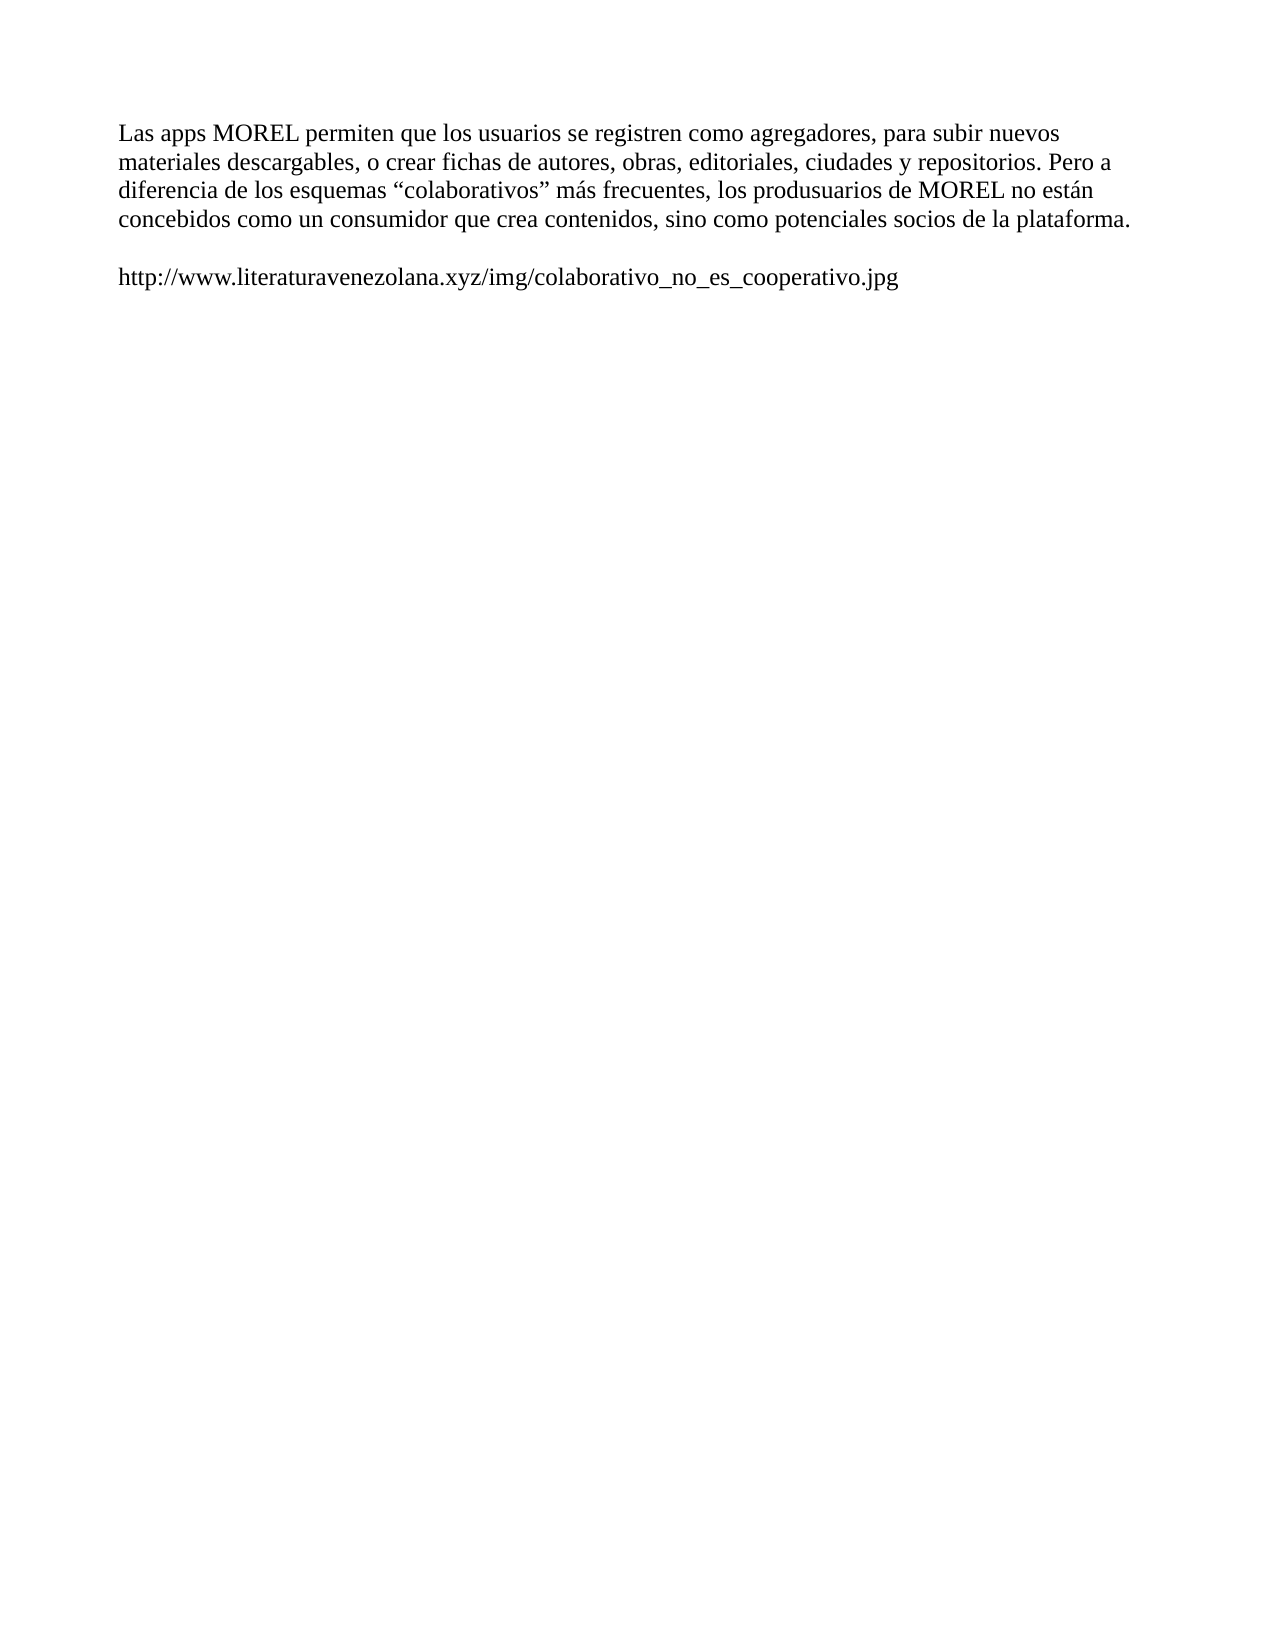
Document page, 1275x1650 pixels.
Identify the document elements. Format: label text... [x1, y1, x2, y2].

text Las apps MOREL permiten que los usuarios se registren como agregadores, para subir nuevos materiales descargables, o crear fichas de autores, obras, editoriales, ciudades y repositorios. Pero a diferencia de los esquemas “colaborativos” más frecuentes, los produsuarios de MOREL no están concebidos como un consumidor que crea contenidos, sino como potenciales socios de la plataforma. [118, 118, 1157, 233]
text http://www.literaturavenezolana.xyz/img/colaborativo_no_es_cooperativo.jpg [118, 262, 1157, 291]
